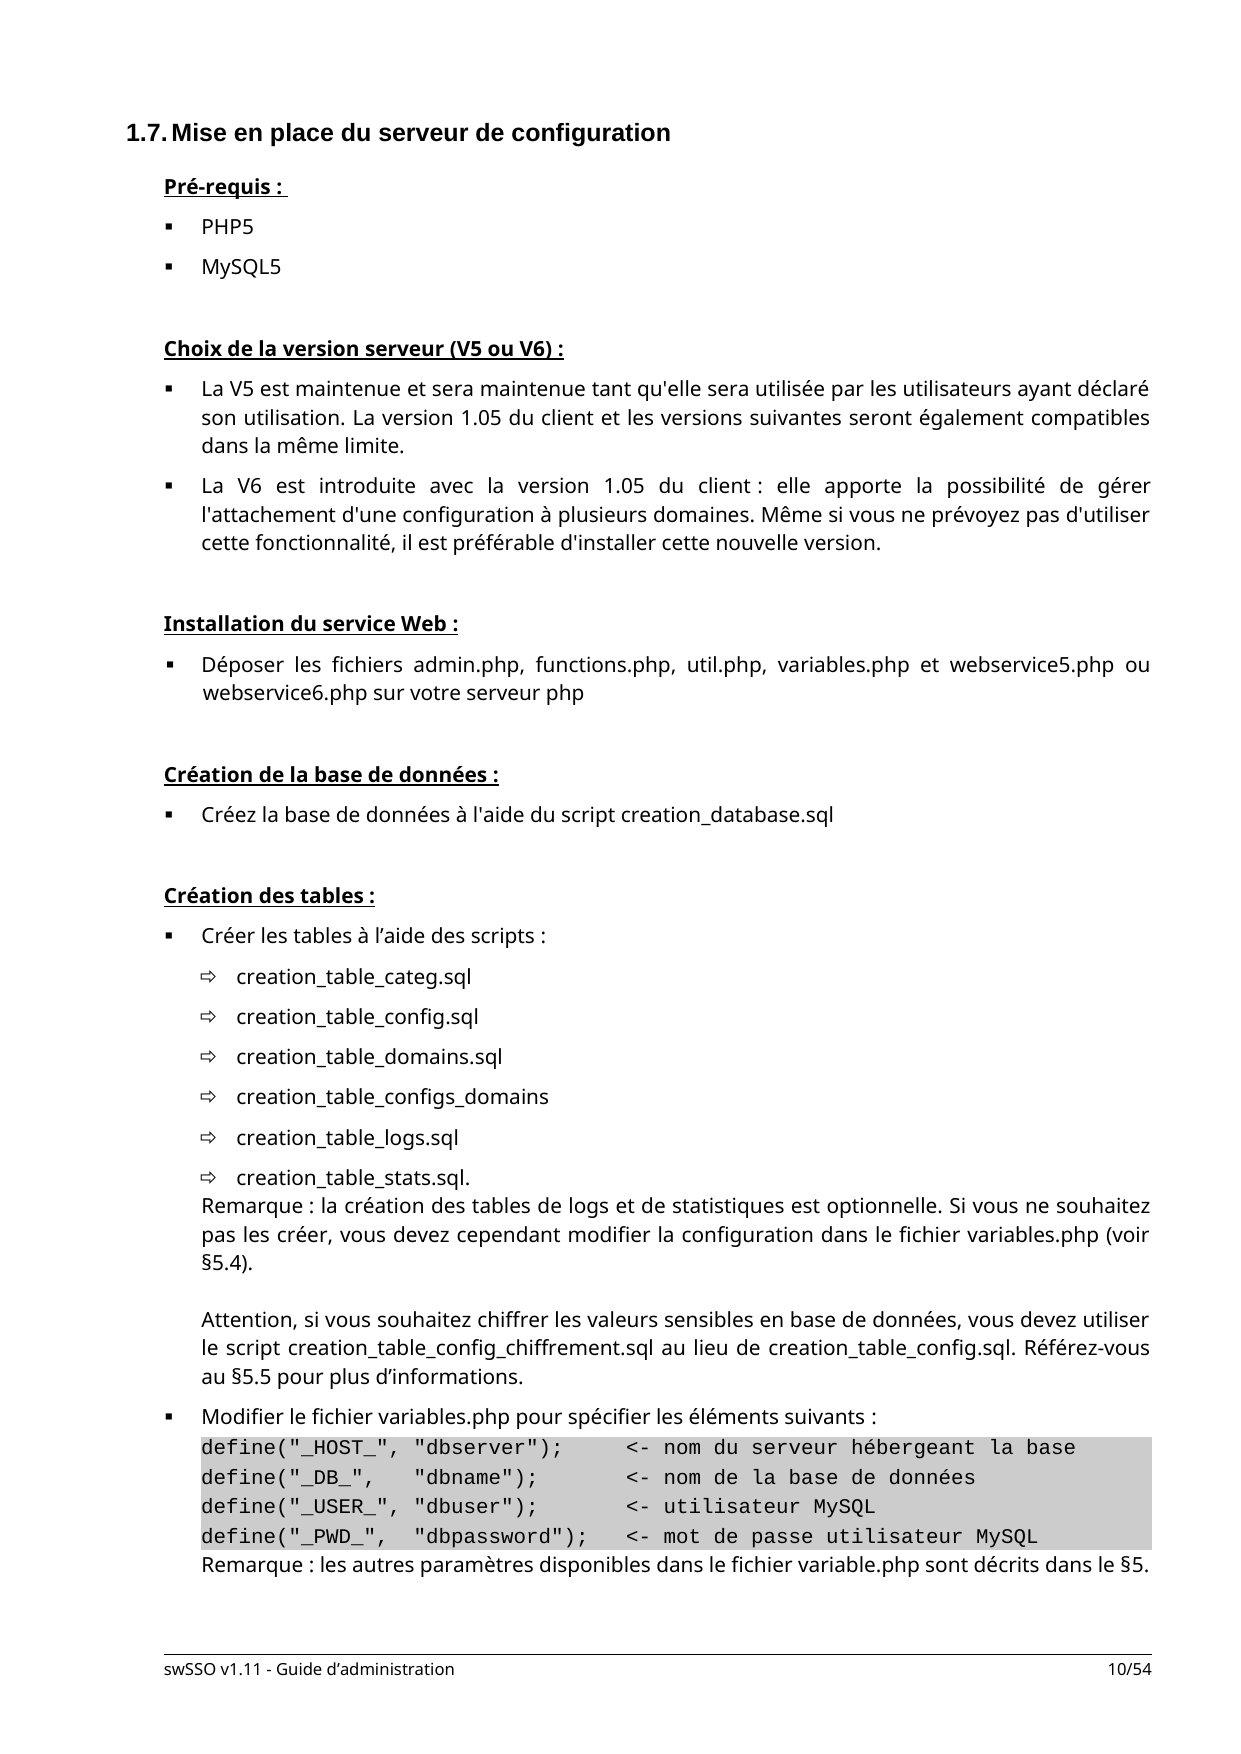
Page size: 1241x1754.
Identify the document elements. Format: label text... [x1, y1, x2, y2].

list PHP5 [164, 212, 1152, 241]
list Créer les tables à l’aide des scripts : [164, 922, 1152, 950]
list creation_table_domains.sql [199, 1042, 1152, 1071]
subtitle Mise en place du serveur de configuration [126, 118, 1152, 147]
list Modifier le fichier variables.php pour spécifier les éléments suivants : [164, 1402, 1152, 1431]
list La V5 est maintenue et sera maintenue tant qu'elle sera utilisée par les utilisateurs ayant déclaré son utilisation. La version 1.05 du client et les versions suivantes seront également compatibles dans la même limite. [164, 374, 1152, 460]
list Déposer les fichiers admin.php, functions.php, util.php, variables.php et webservice5.php ou webservice6.php sur votre serveur php [165, 650, 1152, 707]
text Pré-requis : [164, 172, 1152, 200]
list creation_table_logs.sql [199, 1123, 1152, 1151]
list creation_table_config.sql [199, 1002, 1152, 1030]
text Remarque : la création des tables de logs et de statistiques est optionnelle. Si vous ne souhaitez pas les créer, vous devez cependant modifier la configuration dans le fichier variables.php (voir §5.4). [201, 1191, 1152, 1277]
list creation_table_configs_domains [199, 1082, 1152, 1111]
list Créez la base de données à l'aide du script creation_database.sql [164, 800, 1152, 829]
list MySQL5 [164, 252, 1152, 281]
text define("_DB_", "dbname"); <- nom de la base de données [201, 1467, 1152, 1490]
text define("_PWD_", "dbpassword"); <- mot de passe utilisateur MySQL [201, 1526, 1152, 1550]
text Création de la base de données : [164, 760, 1152, 788]
text Création des tables : [164, 881, 1152, 910]
text define("_HOST_", "dbserver"); <- nom du serveur hébergeant la base [201, 1437, 1152, 1460]
text define("_USER_", "dbuser"); <- utilisateur MySQL [201, 1497, 1152, 1520]
text Installation du service Web : [164, 609, 1152, 638]
text Choix de la version serveur (V5 ou V6) : [164, 334, 1152, 363]
list La V6 est introduite avec la version 1.05 du client : elle apporte la possibilité de gérer l'attachement d'une configuration à plusieurs domaines. Même si vous ne prévoyez pas d'utiliser cette fonctionnalité, il est préférable d'installer cette nouvelle version. [164, 471, 1152, 557]
list creation_table_stats.sql. [199, 1163, 1152, 1191]
text Remarque : les autres paramètres disponibles dans le fichier variable.php sont décrits dans le §5. [201, 1550, 1152, 1578]
text Attention, si vous souhaitez chiffrer les valeurs sensibles en base de données, vous devez utiliser le script creation_table_config_chiffrement.sql au lieu de creation_table_config.sql. Référez-vous au §5.5 pour plus d’informations. [201, 1305, 1152, 1390]
list creation_table_categ.sql [199, 962, 1152, 990]
